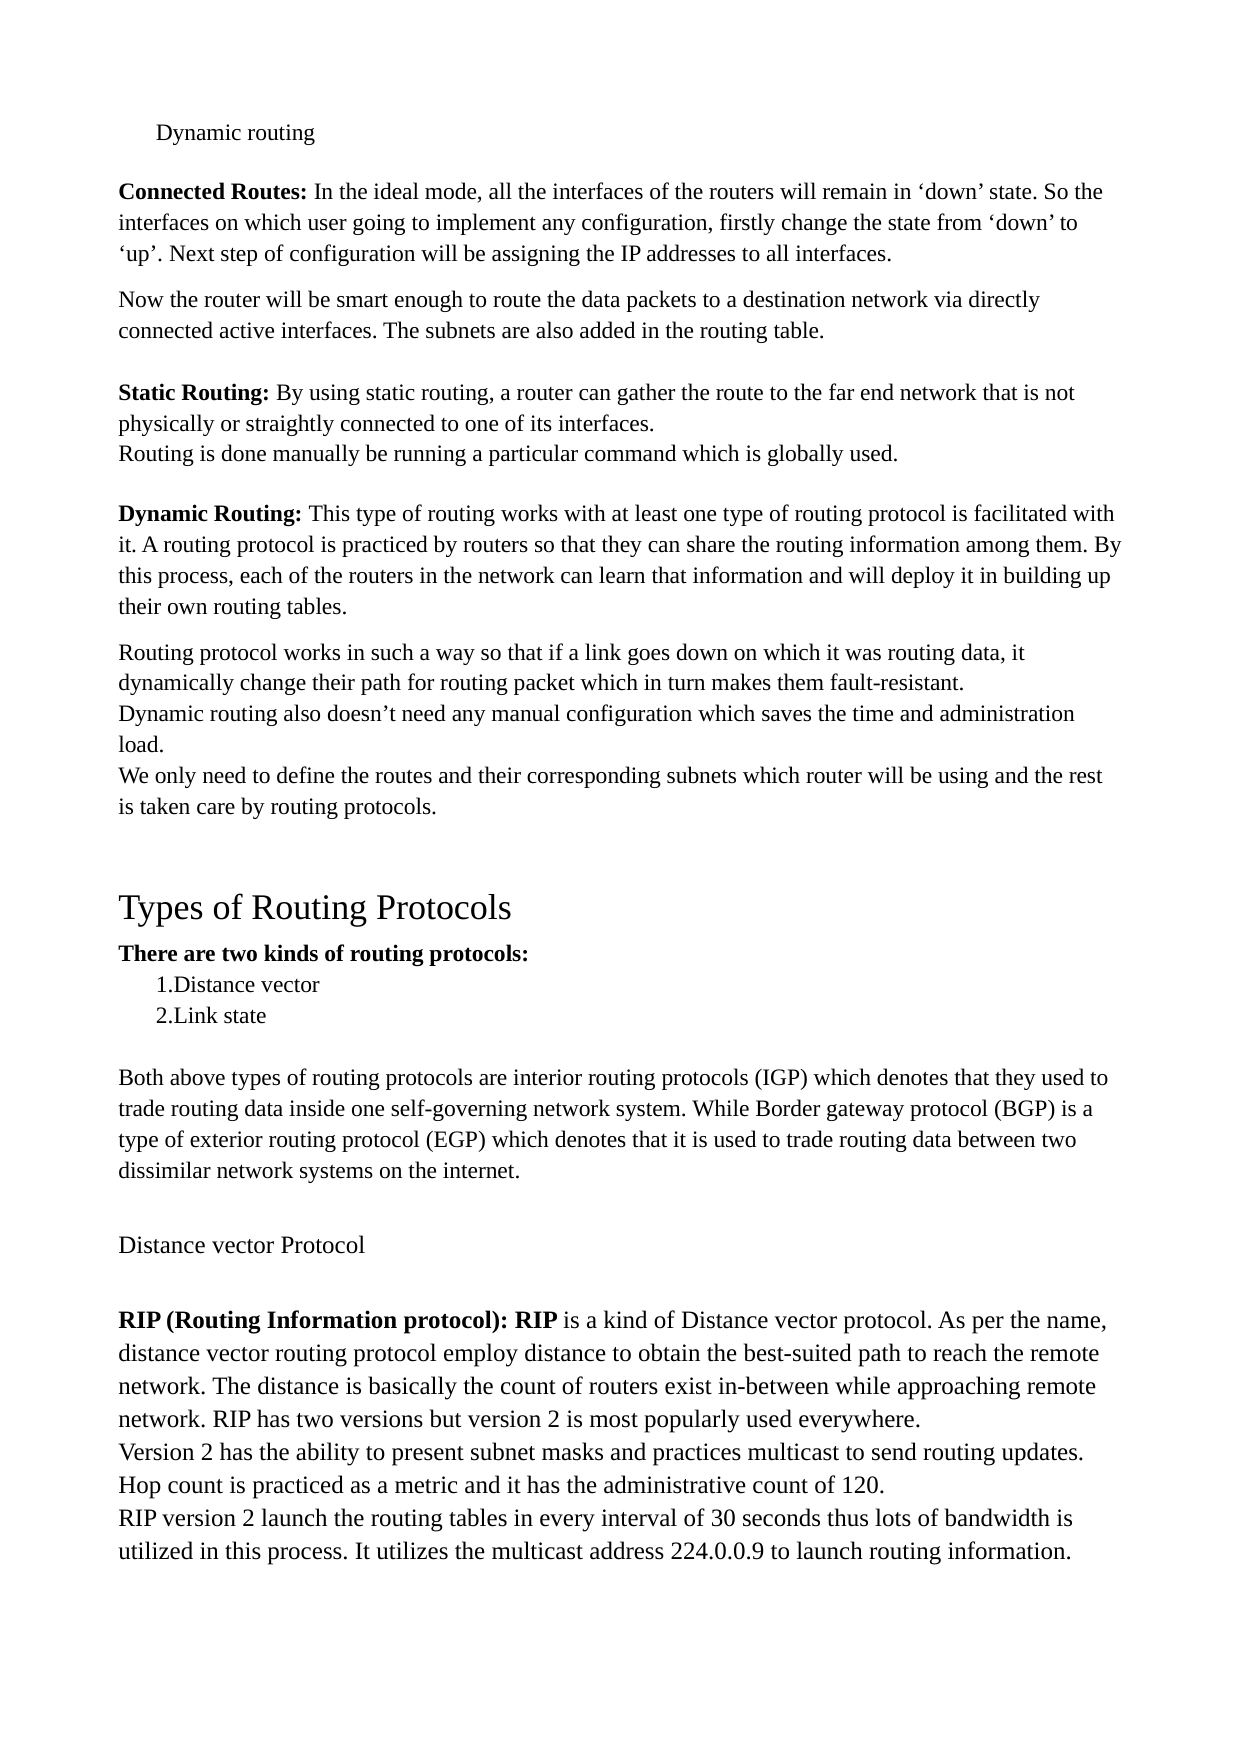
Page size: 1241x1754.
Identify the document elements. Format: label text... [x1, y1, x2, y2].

text There are two kinds of routing protocols: [118, 939, 1122, 967]
text Connected Routes: In the ideal mode, all the interfaces of the routers will remain in ‘down’ state. So the interfaces on which user going to implement any configuration, firstly change the state from ‘down’ to ‘up’. Next step of configuration will be assigning the IP addresses to all interfaces. [118, 178, 1122, 267]
subtitle Types of Routing Protocols [118, 886, 1122, 927]
list Dynamic routing [118, 118, 1122, 145]
text Dynamic Routing: This type of routing works with at least one type of routing protocol is facilitated with it. A routing protocol is practiced by routers so that they can share the routing information among them. By this process, each of the routers in the network can learn that information and will deploy it in building up their own routing tables. [118, 499, 1122, 619]
text Static Routing: By using static routing, a router can gather the route to the far end network that is not physically or straightly connected to one of its interfaces. [118, 378, 1122, 436]
text Routing is done manually be running a particular command which is globally used. [118, 440, 1122, 467]
text RIP version 2 launch the routing tables in every interval of 30 seconds thus lots of bandwidth is utilized in this process. It utilizes the multicast address 224.0.0.9 to launch routing information. [118, 1503, 1122, 1565]
text Version 2 has the ability to present subnet masks and practices multicast to send routing updates. Hop count is practiced as a metric and it has the administrative count of 120. [118, 1437, 1122, 1499]
text Now the router will be smart enough to route the data packets to a destination network via directly connected active interfaces. The subnets are also added in the routing table. [118, 285, 1122, 343]
text Routing protocol works in such a way so that if a link goes down on which it was routing data, it dynamically change their path for routing packet which in turn makes them fault-resistant. [118, 638, 1122, 696]
text Both above types of routing protocols are interior routing protocols (IGP) which denotes that they used to trade routing data inside one self-governing network system. While Border gateway protocol (BGP) is a type of exterior routing protocol (EGP) which denotes that it is used to trade routing data between two dissimilar network systems on the internet. [118, 1063, 1122, 1183]
list Link state [118, 1001, 1122, 1028]
subtitle Distance vector Protocol [118, 1231, 1122, 1259]
text Dynamic routing also doesn’t need any manual configuration which saves the time and administration load. [118, 700, 1122, 758]
text RIP (Routing Information protocol): RIP is a kind of Distance vector protocol. As per the name, distance vector routing protocol employ distance to obtain the best-suited path to reach the remote network. The distance is basically the count of routers exist in-between while approaching remote network. RIP has two versions but version 2 is most popularly used everywhere. [118, 1305, 1122, 1433]
text We only need to define the routes and their corresponding subnets which router will be using and the rest is taken care by routing protocols. [118, 762, 1122, 819]
list Distance vector [118, 971, 1122, 997]
